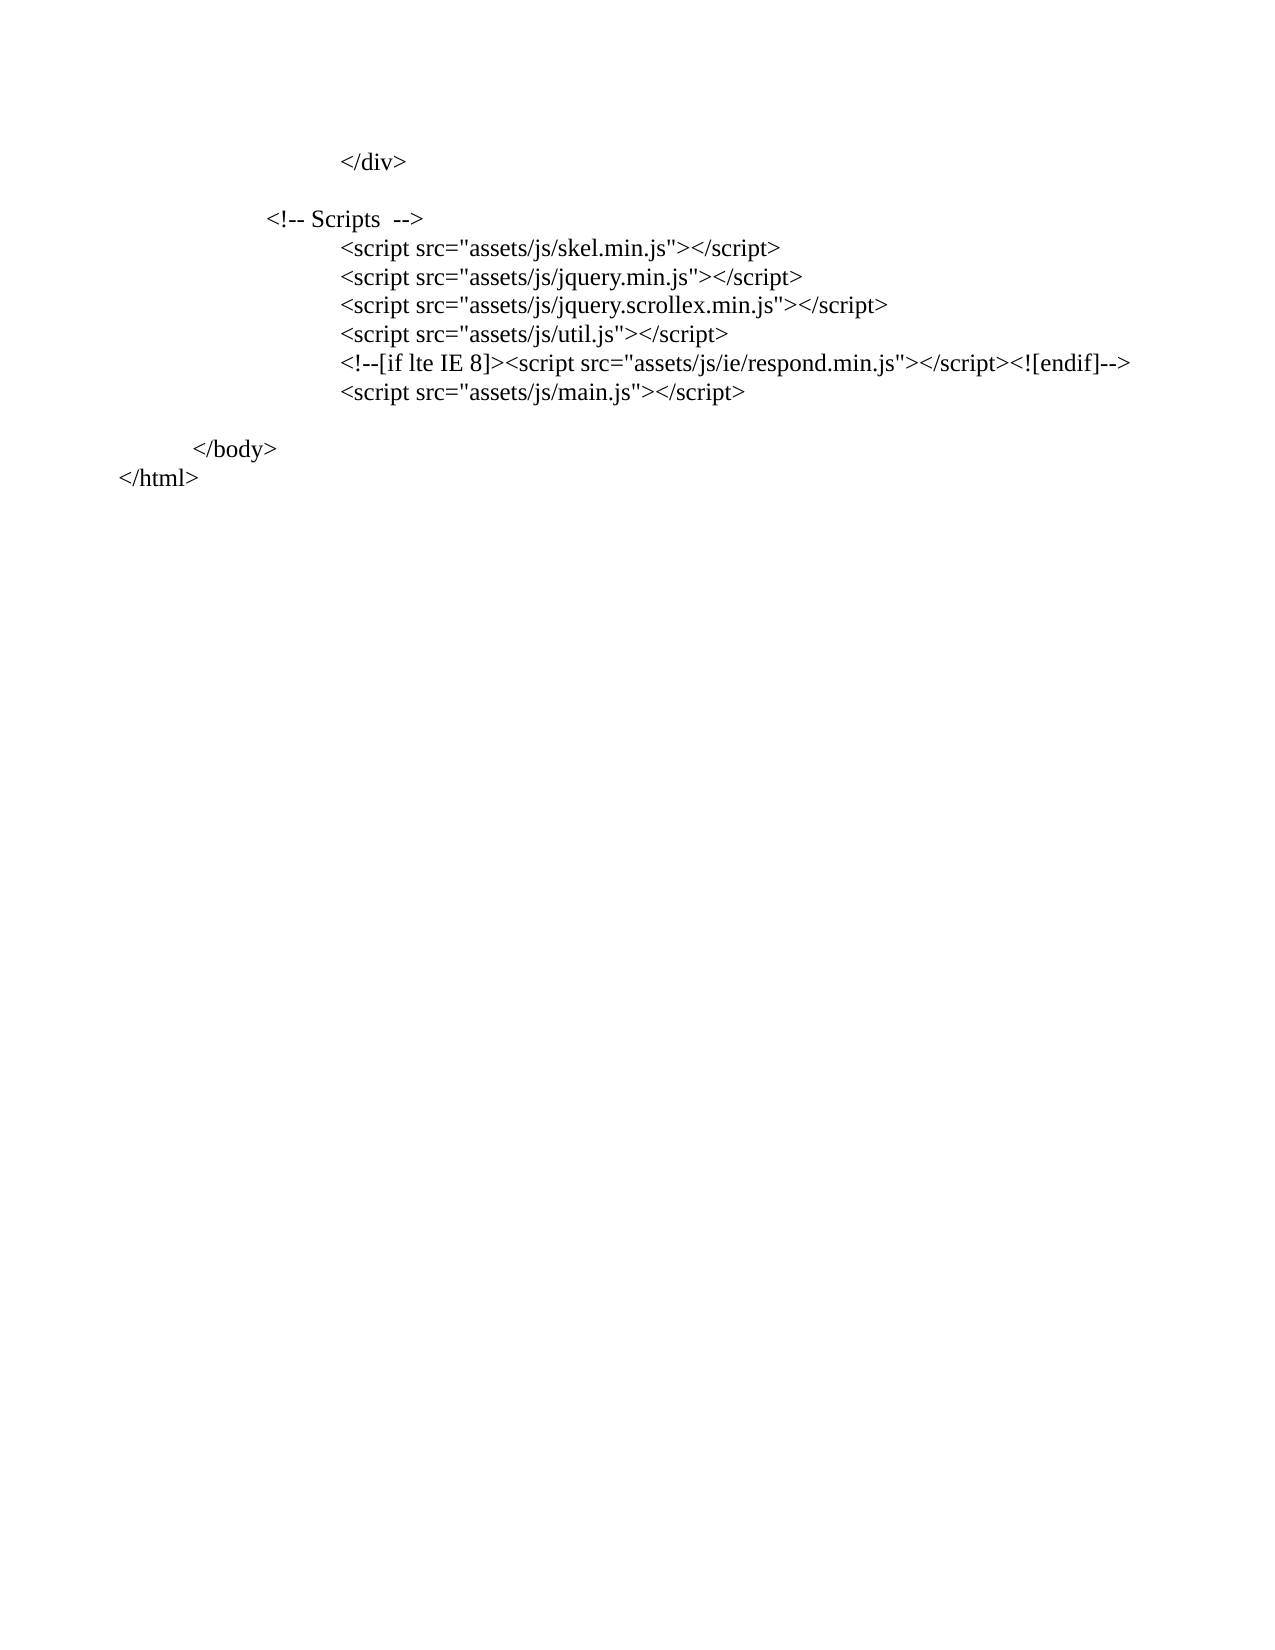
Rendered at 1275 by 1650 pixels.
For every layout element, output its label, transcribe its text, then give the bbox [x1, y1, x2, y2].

text <!-- Scripts --> [118, 204, 1157, 233]
text <!--[if lte IE 8]><script src="assets/js/ie/respond.min.js"></script><![endif]--> [118, 348, 1157, 377]
text </html> [118, 463, 1157, 492]
text </body> [118, 434, 1157, 463]
text <script src="assets/js/main.js"></script> [118, 377, 1157, 406]
text <script src="assets/js/skel.min.js"></script> [118, 233, 1157, 262]
text </div> [118, 147, 1157, 176]
text <script src="assets/js/jquery.min.js"></script> [118, 262, 1157, 291]
text <script src="assets/js/util.js"></script> [118, 319, 1157, 348]
text <script src="assets/js/jquery.scrollex.min.js"></script> [118, 291, 1157, 319]
